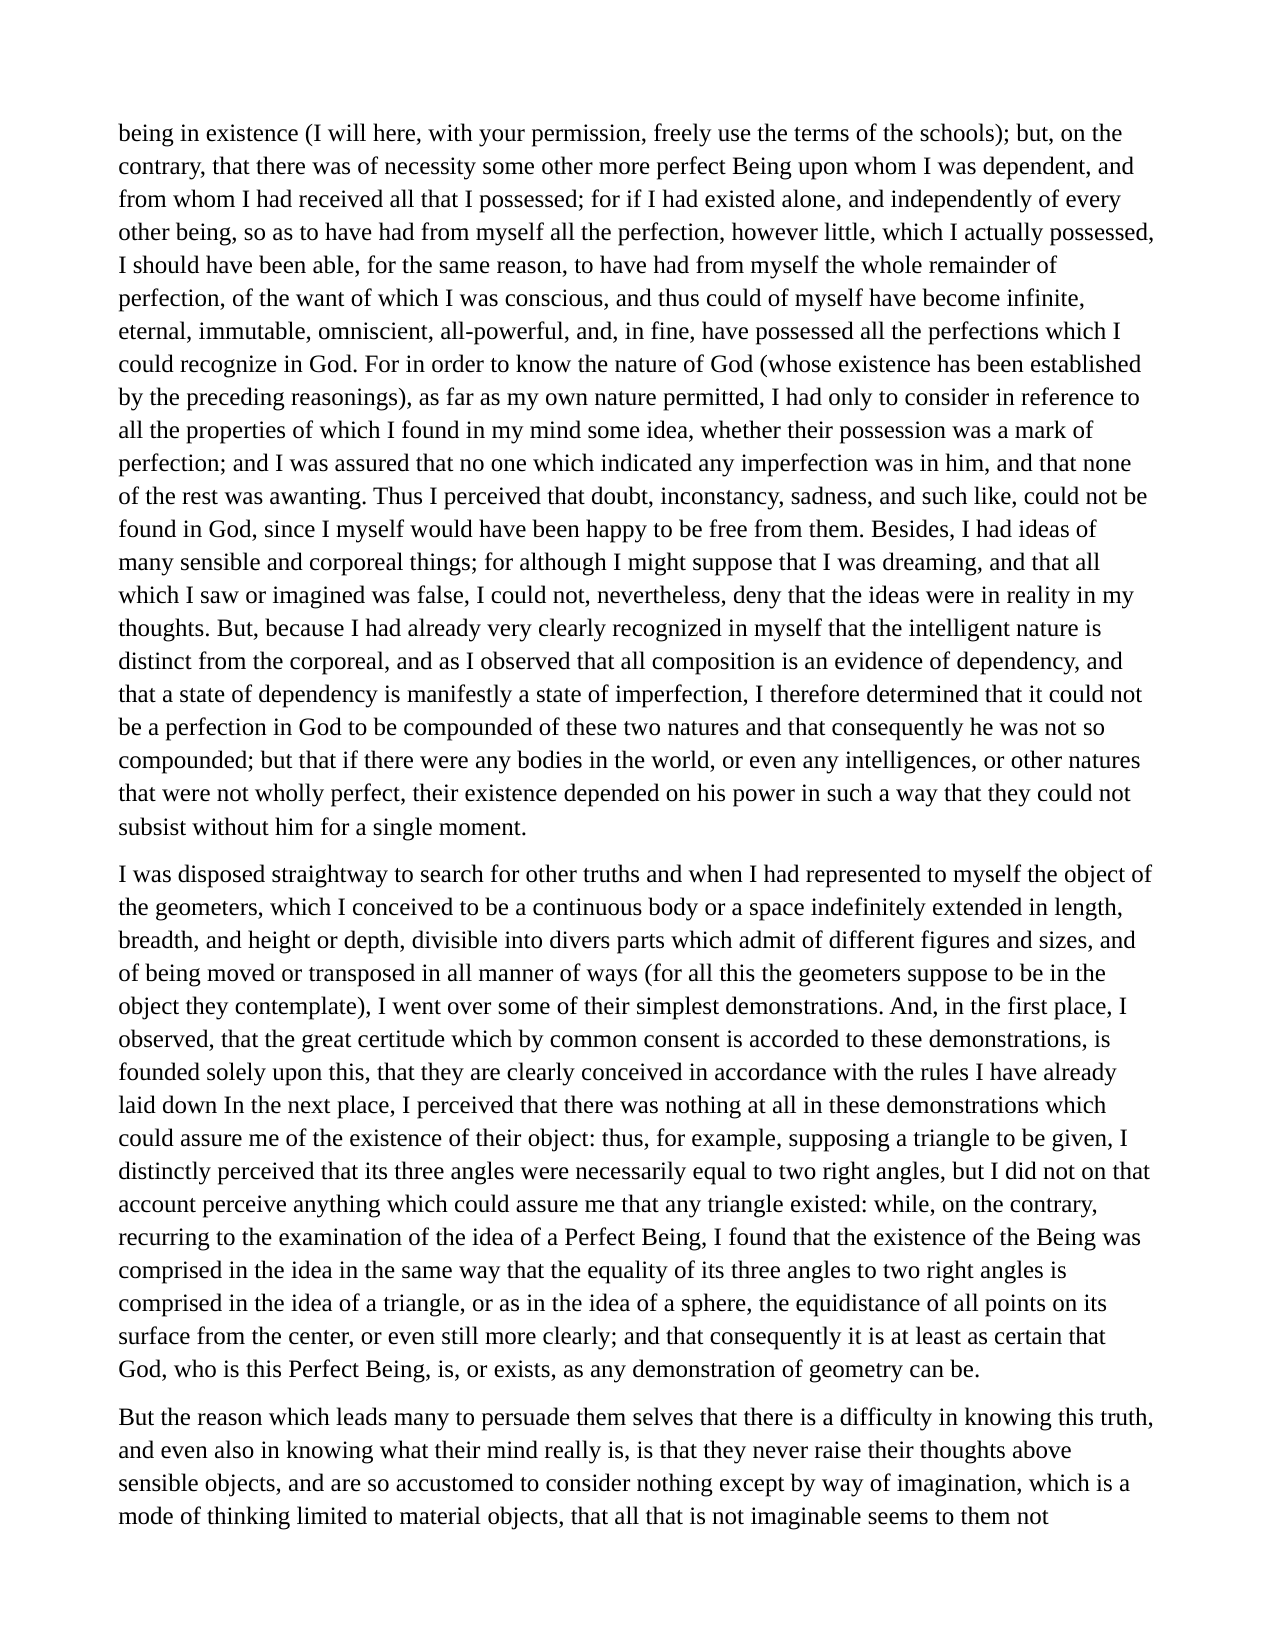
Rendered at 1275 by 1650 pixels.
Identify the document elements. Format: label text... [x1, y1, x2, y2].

text I was disposed straightway to search for other truths and when I had represented to myself the object of the geometers, which I conceived to be a continuous body or a space indefinitely extended in length, breadth, and height or depth, divisible into divers parts which admit of different figures and sizes, and of being moved or transposed in all manner of ways (for all this the geometers suppose to be in the object they contemplate), I went over some of their simplest demonstrations. And, in the first place, I observed, that the great certitude which by common consent is accorded to these demonstrations, is founded solely upon this, that they are clearly conceived in accordance with the rules I have already laid down In the next place, I perceived that there was nothing at all in these demonstrations which could assure me of the existence of their object: thus, for example, supposing a triangle to be given, I distinctly perceived that its three angles were necessarily equal to two right angles, but I did not on that account perceive anything which could assure me that any triangle existed: while, on the contrary, recurring to the examination of the idea of a Perfect Being, I found that the existence of the Being was comprised in the idea in the same way that the equality of its three angles to two right angles is comprised in the idea of a triangle, or as in the idea of a sphere, the equidistance of all points on its surface from the center, or even still more clearly; and that consequently it is at least as certain that God, who is this Perfect Being, is, or exists, as any demonstration of geometry can be. [118, 859, 1157, 1383]
text But the reason which leads many to persuade them selves that there is a difficulty in knowing this truth, and even also in knowing what their mind really is, is that they never raise their thoughts above sensible objects, and are so accustomed to consider nothing except by way of imagination, which is a mode of thinking limited to material objects, that all that is not imaginable seems to them not [118, 1402, 1157, 1530]
text being in existence (I will here, with your permission, freely use the terms of the schools); but, on the contrary, that there was of necessity some other more perfect Being upon whom I was dependent, and from whom I had received all that I possessed; for if I had existed alone, and independently of every other being, so as to have had from myself all the perfection, however little, which I actually possessed, I should have been able, for the same reason, to have had from myself the whole remainder of perfection, of the want of which I was conscious, and thus could of myself have become infinite, eternal, immutable, omniscient, all-powerful, and, in fine, have possessed all the perfections which I could recognize in God. For in order to know the nature of God (whose existence has been established by the preceding reasonings), as far as my own nature permitted, I had only to consider in reference to all the properties of which I found in my mind some idea, whether their possession was a mark of perfection; and I was assured that no one which indicated any imperfection was in him, and that none of the rest was awanting. Thus I perceived that doubt, inconstancy, sadness, and such like, could not be found in God, since I myself would have been happy to be free from them. Besides, I had ideas of many sensible and corporeal things; for although I might suppose that I was dreaming, and that all which I saw or imagined was false, I could not, nevertheless, deny that the ideas were in reality in my thoughts. But, because I had already very clearly recognized in myself that the intelligent nature is distinct from the corporeal, and as I observed that all composition is an evidence of dependency, and that a state of dependency is manifestly a state of imperfection, I therefore determined that it could not be a perfection in God to be compounded of these two natures and that consequently he was not so compounded; but that if there were any bodies in the world, or even any intelligences, or other natures that were not wholly perfect, their existence depended on his power in such a way that they could not subsist without him for a single moment. [118, 118, 1157, 840]
